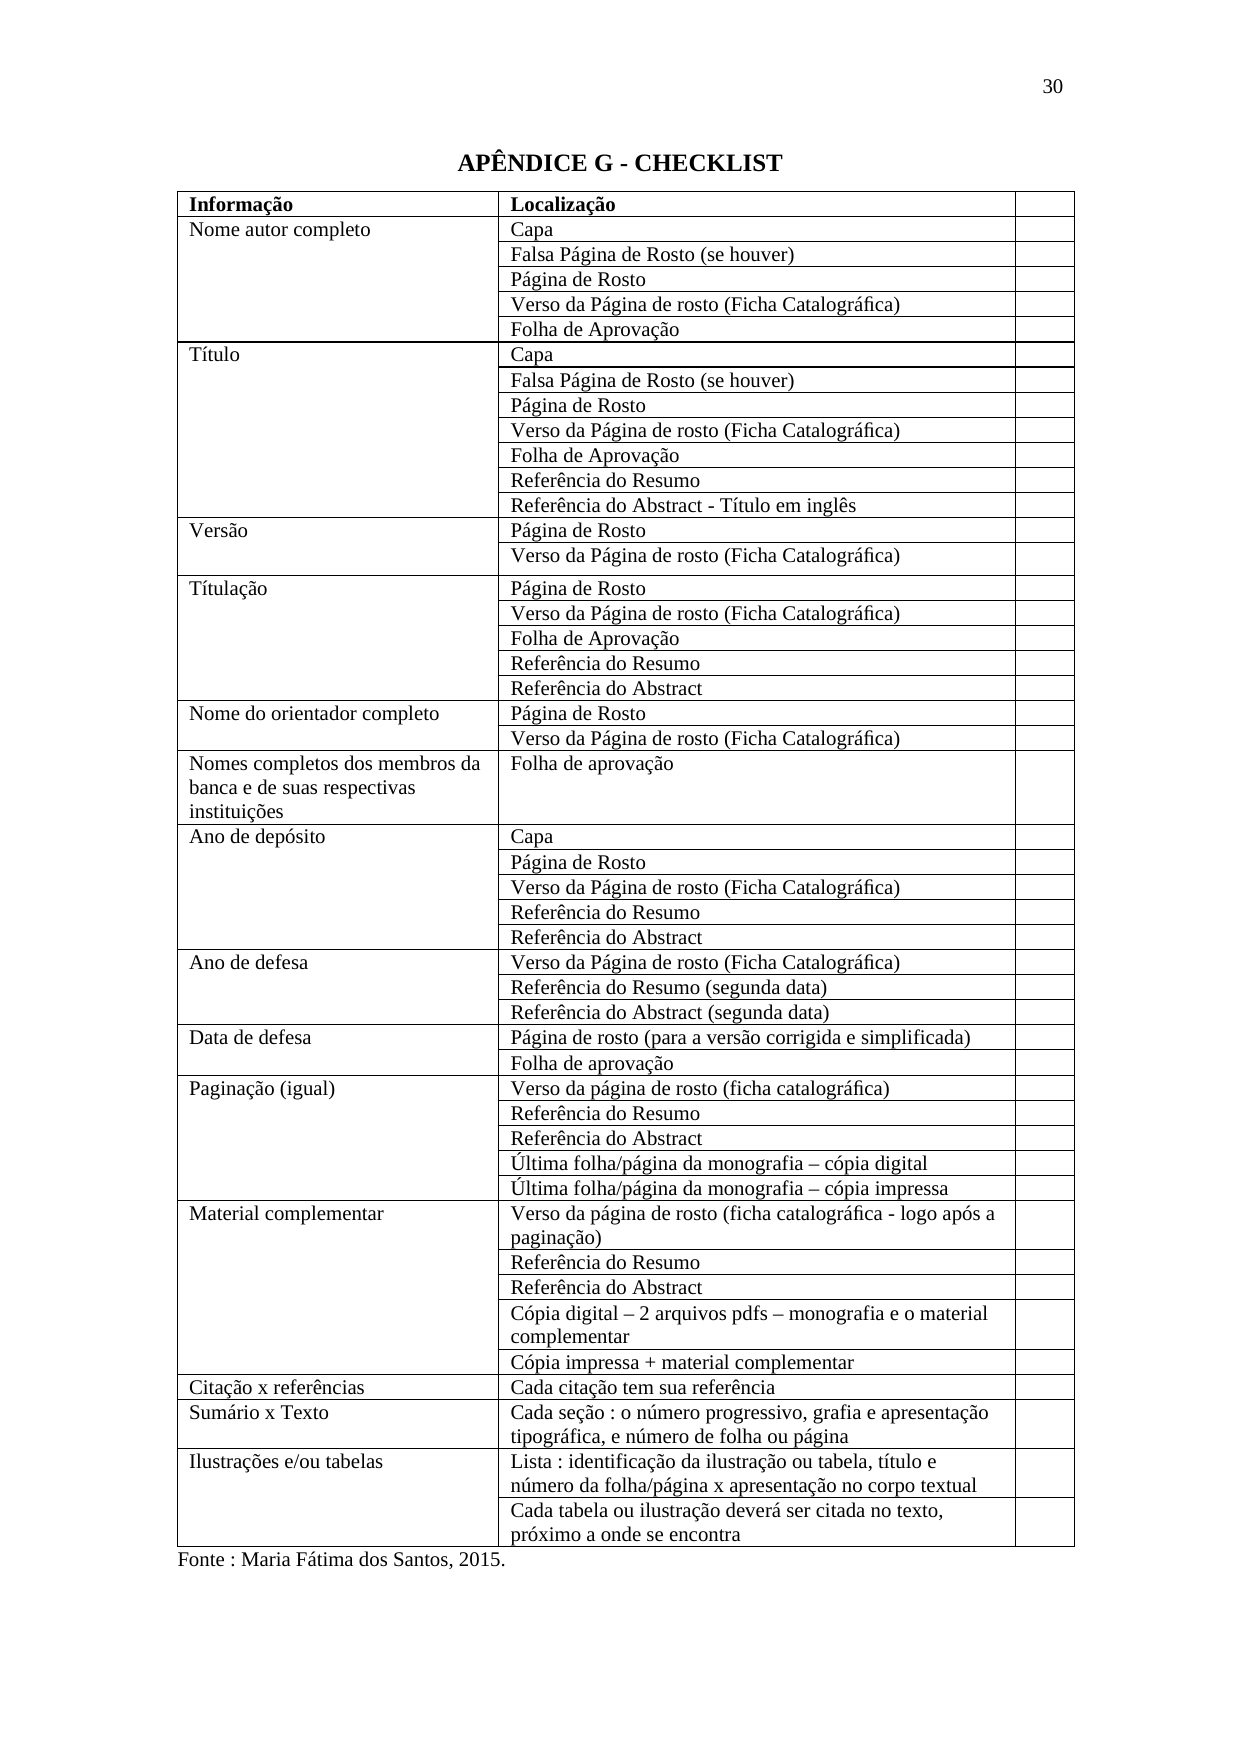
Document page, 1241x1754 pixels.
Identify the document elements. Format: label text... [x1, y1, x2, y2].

table_cell [1016, 343, 1074, 366]
table_cell [1016, 1300, 1074, 1348]
table_cell [1016, 267, 1074, 291]
table_cell Verso da Página de rosto (Ficha Catalográﬁca) [499, 950, 1015, 974]
table_cell Verso da Página de rosto (Ficha Catalográﬁca) [499, 292, 1015, 316]
table_cell [1016, 726, 1074, 750]
table_cell [1016, 701, 1074, 725]
table_cell [1016, 317, 1074, 341]
table_cell Cópia impressa + material complementar [499, 1350, 1015, 1374]
table_cell Referência do Resumo [499, 468, 1015, 492]
table_cell Cada seção : o número progressivo, grafia e apresentação tipográfica, e número de folha ou página [499, 1400, 1015, 1448]
table_cell Nome autor completo [178, 217, 498, 341]
table_cell Página de rosto (para a versão corrigida e simplificada) [499, 1025, 1015, 1049]
table_cell Folha de aprovação [499, 751, 1015, 823]
table_cell [1016, 1076, 1074, 1099]
table_cell Verso da Página de rosto (Ficha Catalográﬁca) [499, 875, 1015, 899]
table_cell Página de Rosto [499, 518, 1015, 542]
table_cell [1016, 1275, 1074, 1299]
table_cell Capa [499, 343, 1015, 366]
table_cell [1016, 1350, 1074, 1374]
table_cell [1016, 443, 1074, 467]
table_cell Última folha/página da monografia – cópia impressa [499, 1176, 1015, 1200]
table_cell Página de Rosto [499, 850, 1015, 874]
table_cell Página de Rosto [499, 701, 1015, 725]
table_cell Nome do orientador completo [178, 701, 498, 750]
table_cell [1016, 368, 1074, 392]
table_cell Folha de Aprovação [499, 626, 1015, 650]
table_cell Referência do Abstract [499, 925, 1015, 949]
table_cell Folha de aprovação [499, 1050, 1015, 1074]
table_cell Verso da Página de rosto (Ficha Catalográﬁca) [499, 601, 1015, 625]
table_cell Lista : identificação da ilustração ou tabela, título e número da folha/página x apresentação no corpo textual [499, 1449, 1015, 1497]
table_cell Página de Rosto [499, 267, 1015, 291]
table_cell [1016, 676, 1074, 700]
table_cell Ilustrações e/ou tabelas [178, 1449, 498, 1546]
table_cell [1016, 1250, 1074, 1274]
table_cell Referência do Resumo (segunda data) [499, 975, 1015, 999]
table_cell Títulação [178, 576, 498, 700]
table_cell Verso da Página de rosto (Ficha Catalográﬁca) [499, 418, 1015, 442]
table_cell [1016, 1050, 1074, 1074]
table_header [1016, 192, 1074, 216]
table_cell [1016, 1000, 1074, 1024]
table_cell [1016, 518, 1074, 542]
table_cell Capa [499, 217, 1015, 241]
table_cell [1016, 1025, 1074, 1049]
table_cell [1016, 1201, 1074, 1249]
table_cell Citação x referências [178, 1375, 498, 1399]
table_cell [1016, 418, 1074, 442]
table_cell [1016, 468, 1074, 492]
table_cell [1016, 576, 1074, 599]
table_cell Cópia digital – 2 arquivos pdfs – monografia e o material complementar [499, 1300, 1015, 1348]
table_cell Material complementar [178, 1201, 498, 1374]
table_cell [1016, 1126, 1074, 1150]
table_cell [1016, 975, 1074, 999]
table_cell [1016, 1151, 1074, 1175]
table_cell Data de defesa [178, 1025, 498, 1074]
table_cell [1016, 950, 1074, 974]
table_cell [1016, 925, 1074, 949]
table_cell [1016, 1101, 1074, 1125]
table_cell Cada tabela ou ilustração deverá ser citada no texto, próximo a onde se encontra [499, 1498, 1015, 1546]
table_cell [1016, 292, 1074, 316]
table_cell [1016, 626, 1074, 650]
table_cell [1016, 1449, 1074, 1497]
table_cell Falsa Página de Rosto (se houver) [499, 242, 1015, 266]
table_cell [1016, 875, 1074, 899]
table_header Localização [499, 192, 1015, 216]
table_cell [1016, 751, 1074, 823]
table_cell [1016, 825, 1074, 848]
table_cell [1016, 900, 1074, 924]
table_cell [1016, 242, 1074, 266]
table_cell Folha de Aprovação [499, 317, 1015, 341]
table_cell Página de Rosto [499, 576, 1015, 599]
table_cell Ano de depósito [178, 825, 498, 949]
table_cell [1016, 1498, 1074, 1546]
table_cell Versão [178, 518, 498, 574]
table_cell Falsa Página de Rosto (se houver) [499, 368, 1015, 392]
table_cell [1016, 601, 1074, 625]
table_cell Referência do Abstract - Título em inglês [499, 493, 1015, 517]
table_cell Capa [499, 825, 1015, 848]
table_cell Cada citação tem sua referência [499, 1375, 1015, 1399]
text APÊNDICE G - CHECKLIST [177, 148, 1063, 176]
table_cell Referência do Abstract [499, 676, 1015, 700]
table_cell Verso da Página de rosto (Ficha Catalográﬁca) [499, 543, 1015, 574]
table_cell [1016, 1176, 1074, 1200]
table_cell Verso da página de rosto (ficha catalográﬁca) [499, 1076, 1015, 1099]
table_cell Paginação (igual) [178, 1076, 498, 1200]
table_cell Referência do Resumo [499, 651, 1015, 675]
text Fonte : Maria Fátima dos Santos, 2015. [177, 1547, 1063, 1571]
table_cell Referência do Resumo [499, 1250, 1015, 1274]
table_cell Última folha/página da monografia – cópia digital [499, 1151, 1015, 1175]
table_cell [1016, 493, 1074, 517]
table_cell [1016, 543, 1074, 574]
table_cell Verso da Página de rosto (Ficha Catalográﬁca) [499, 726, 1015, 750]
table_cell Referência do Resumo [499, 1101, 1015, 1125]
table_cell Referência do Abstract [499, 1126, 1015, 1150]
table_cell Verso da página de rosto (ficha catalográﬁca - logo após a paginação) [499, 1201, 1015, 1249]
table_cell Título [178, 343, 498, 517]
table_header Informação [178, 192, 498, 216]
table_cell [1016, 217, 1074, 241]
table_cell [1016, 393, 1074, 417]
table_cell Página de Rosto [499, 393, 1015, 417]
table_cell [1016, 651, 1074, 675]
table_cell Sumário x Texto [178, 1400, 498, 1448]
table_cell Nomes completos dos membros da banca e de suas respectivas instituições [178, 751, 498, 823]
table_cell Folha de Aprovação [499, 443, 1015, 467]
table_cell [1016, 850, 1074, 874]
table_cell Ano de defesa [178, 950, 498, 1024]
table_cell Referência do Abstract [499, 1275, 1015, 1299]
table_cell [1016, 1400, 1074, 1448]
table_cell Referência do Abstract (segunda data) [499, 1000, 1015, 1024]
table_cell Referência do Resumo [499, 900, 1015, 924]
table_cell [1016, 1375, 1074, 1399]
